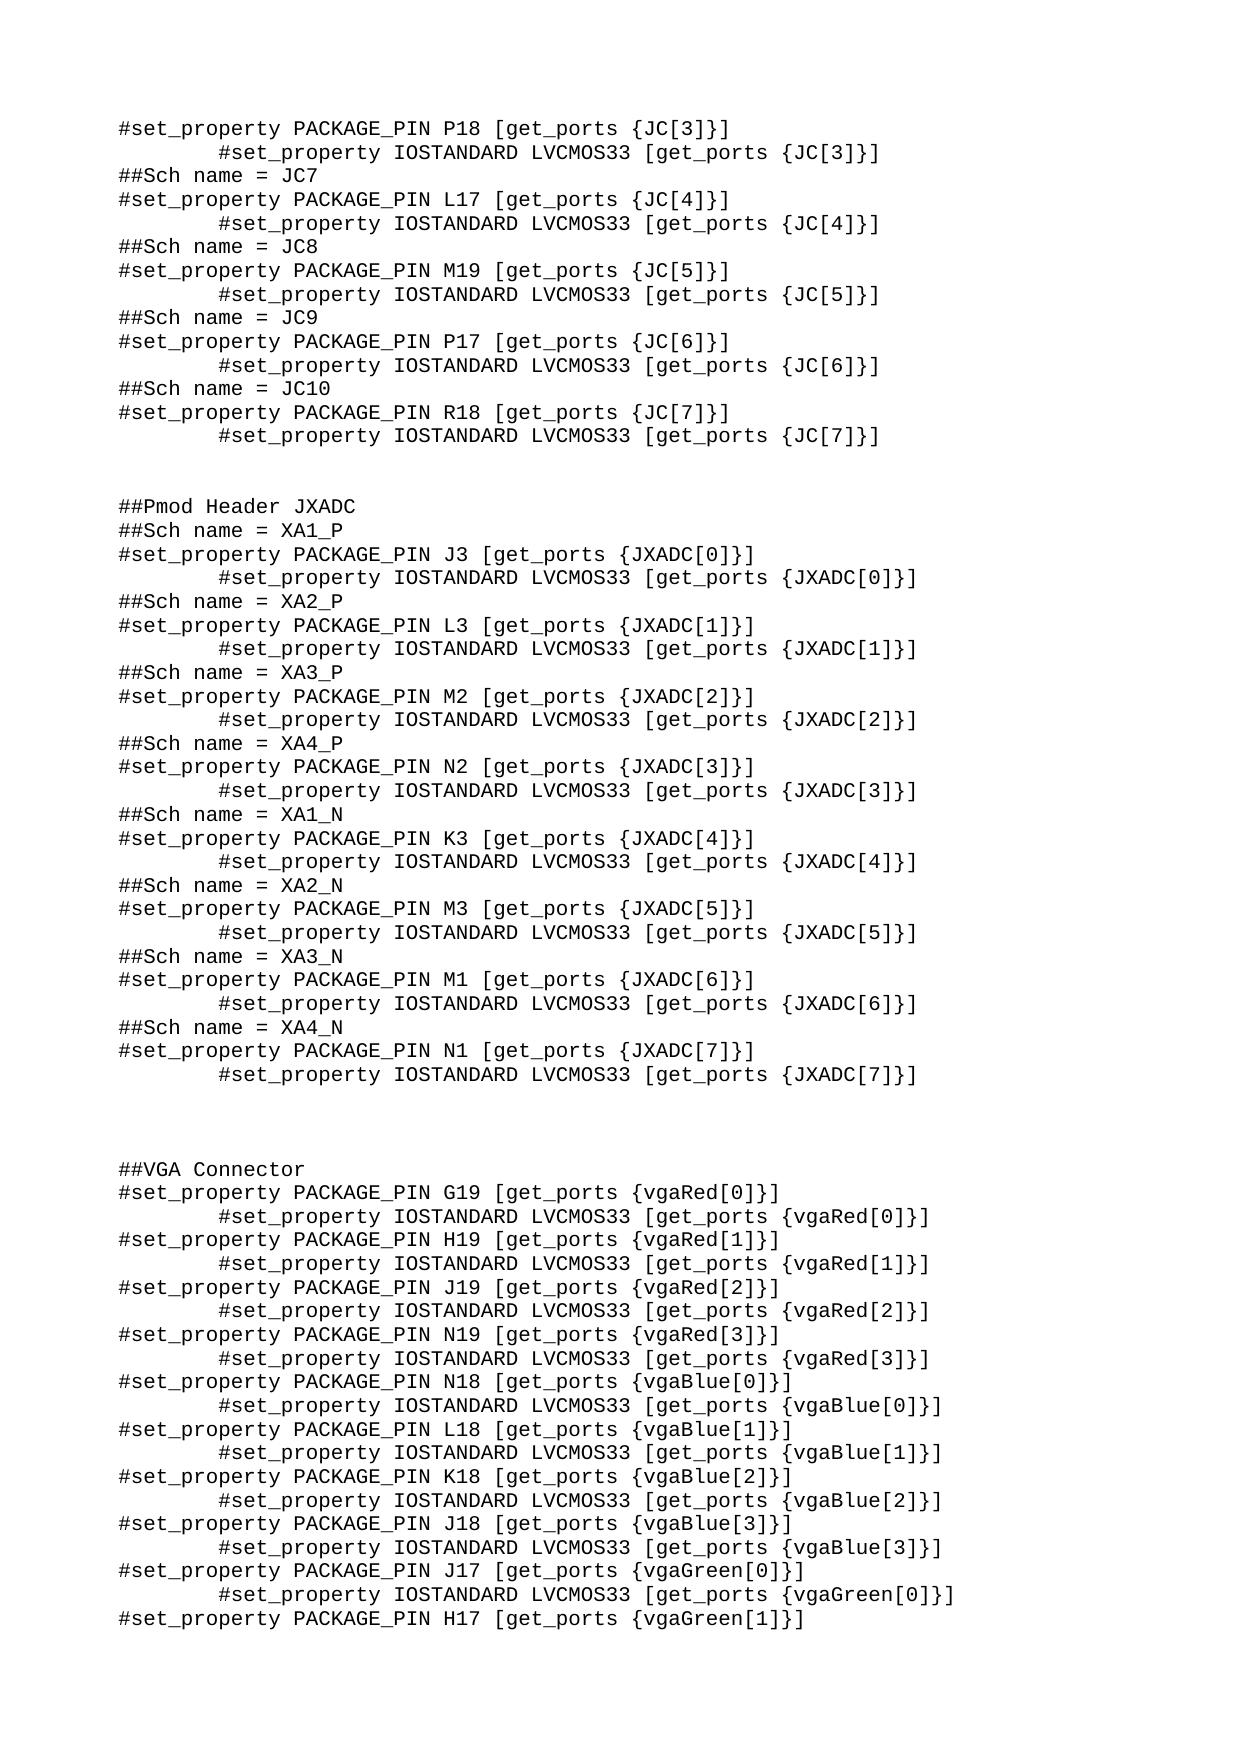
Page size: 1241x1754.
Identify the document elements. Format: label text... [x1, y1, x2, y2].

text ##Sch name = XA1_P [118, 520, 1122, 544]
text #set_property IOSTANDARD LVCMOS33 [get_ports {JXADC[1]}] [118, 638, 1122, 662]
text ##Sch name = JC8 [118, 236, 1122, 260]
text #set_property PACKAGE_PIN J3 [get_ports {JXADC[0]}] [118, 544, 1122, 567]
text #set_property IOSTANDARD LVCMOS33 [get_ports {vgaRed[1]}] [118, 1253, 1122, 1277]
text #set_property PACKAGE_PIN H19 [get_ports {vgaRed[1]}] [118, 1229, 1122, 1253]
text #set_property PACKAGE_PIN N19 [get_ports {vgaRed[3]}] [118, 1324, 1122, 1348]
text #set_property PACKAGE_PIN M19 [get_ports {JC[5]}] [118, 260, 1122, 284]
text ##Sch name = XA1_N [118, 804, 1122, 827]
text #set_property IOSTANDARD LVCMOS33 [get_ports {vgaBlue[2]}] [118, 1489, 1122, 1513]
text #set_property IOSTANDARD LVCMOS33 [get_ports {vgaBlue[0]}] [118, 1395, 1122, 1419]
text #set_property IOSTANDARD LVCMOS33 [get_ports {vgaGreen[0]}] [118, 1584, 1122, 1608]
text ##Sch name = XA4_N [118, 1017, 1122, 1040]
text #set_property IOSTANDARD LVCMOS33 [get_ports {JC[3]}] [118, 142, 1122, 165]
text #set_property PACKAGE_PIN M2 [get_ports {JXADC[2]}] [118, 686, 1122, 709]
text #set_property IOSTANDARD LVCMOS33 [get_ports {JXADC[4]}] [118, 851, 1122, 875]
text #set_property IOSTANDARD LVCMOS33 [get_ports {vgaRed[0]}] [118, 1206, 1122, 1229]
text #set_property PACKAGE_PIN J18 [get_ports {vgaBlue[3]}] [118, 1513, 1122, 1537]
text #set_property PACKAGE_PIN P17 [get_ports {JC[6]}] [118, 331, 1122, 354]
text ##Sch name = XA3_N [118, 946, 1122, 969]
text #set_property IOSTANDARD LVCMOS33 [get_ports {JC[4]}] [118, 213, 1122, 236]
text #set_property IOSTANDARD LVCMOS33 [get_ports {JC[5]}] [118, 284, 1122, 307]
text #set_property IOSTANDARD LVCMOS33 [get_ports {JXADC[3]}] [118, 780, 1122, 804]
text #set_property IOSTANDARD LVCMOS33 [get_ports {vgaRed[3]}] [118, 1348, 1122, 1371]
text #set_property IOSTANDARD LVCMOS33 [get_ports {JC[6]}] [118, 354, 1122, 378]
text ##Sch name = JC9 [118, 307, 1122, 331]
text #set_property IOSTANDARD LVCMOS33 [get_ports {JC[7]}] [118, 426, 1122, 449]
text #set_property PACKAGE_PIN N18 [get_ports {vgaBlue[0]}] [118, 1371, 1122, 1395]
text #set_property PACKAGE_PIN N1 [get_ports {JXADC[7]}] [118, 1040, 1122, 1064]
text #set_property PACKAGE_PIN P18 [get_ports {JC[3]}] [118, 118, 1122, 142]
text ##VGA Connector [118, 1158, 1122, 1182]
text #set_property PACKAGE_PIN M1 [get_ports {JXADC[6]}] [118, 969, 1122, 993]
text #set_property PACKAGE_PIN H17 [get_ports {vgaGreen[1]}] [118, 1608, 1122, 1631]
text #set_property IOSTANDARD LVCMOS33 [get_ports {JXADC[6]}] [118, 993, 1122, 1017]
text ##Sch name = JC7 [118, 165, 1122, 189]
text #set_property PACKAGE_PIN L17 [get_ports {JC[4]}] [118, 189, 1122, 213]
text #set_property PACKAGE_PIN L18 [get_ports {vgaBlue[1]}] [118, 1419, 1122, 1442]
text #set_property PACKAGE_PIN K3 [get_ports {JXADC[4]}] [118, 827, 1122, 851]
text ##Sch name = XA2_P [118, 591, 1122, 615]
text #set_property PACKAGE_PIN R18 [get_ports {JC[7]}] [118, 402, 1122, 426]
text #set_property PACKAGE_PIN M3 [get_ports {JXADC[5]}] [118, 898, 1122, 922]
text #set_property IOSTANDARD LVCMOS33 [get_ports {vgaBlue[1]}] [118, 1442, 1122, 1466]
text #set_property PACKAGE_PIN N2 [get_ports {JXADC[3]}] [118, 757, 1122, 780]
text ##Sch name = JC10 [118, 378, 1122, 402]
text ##Sch name = XA3_P [118, 662, 1122, 686]
text ##Sch name = XA2_N [118, 875, 1122, 898]
text #set_property IOSTANDARD LVCMOS33 [get_ports {JXADC[7]}] [118, 1064, 1122, 1088]
text #set_property PACKAGE_PIN J19 [get_ports {vgaRed[2]}] [118, 1277, 1122, 1300]
text #set_property PACKAGE_PIN G19 [get_ports {vgaRed[0]}] [118, 1182, 1122, 1206]
text #set_property IOSTANDARD LVCMOS33 [get_ports {vgaBlue[3]}] [118, 1537, 1122, 1561]
text #set_property IOSTANDARD LVCMOS33 [get_ports {JXADC[0]}] [118, 567, 1122, 591]
text #set_property IOSTANDARD LVCMOS33 [get_ports {JXADC[2]}] [118, 709, 1122, 733]
text ##Pmod Header JXADC [118, 496, 1122, 520]
text ##Sch name = XA4_P [118, 733, 1122, 757]
text #set_property PACKAGE_PIN L3 [get_ports {JXADC[1]}] [118, 615, 1122, 638]
text #set_property IOSTANDARD LVCMOS33 [get_ports {vgaRed[2]}] [118, 1300, 1122, 1324]
text #set_property PACKAGE_PIN K18 [get_ports {vgaBlue[2]}] [118, 1466, 1122, 1489]
text #set_property PACKAGE_PIN J17 [get_ports {vgaGreen[0]}] [118, 1561, 1122, 1584]
text #set_property IOSTANDARD LVCMOS33 [get_ports {JXADC[5]}] [118, 922, 1122, 946]
